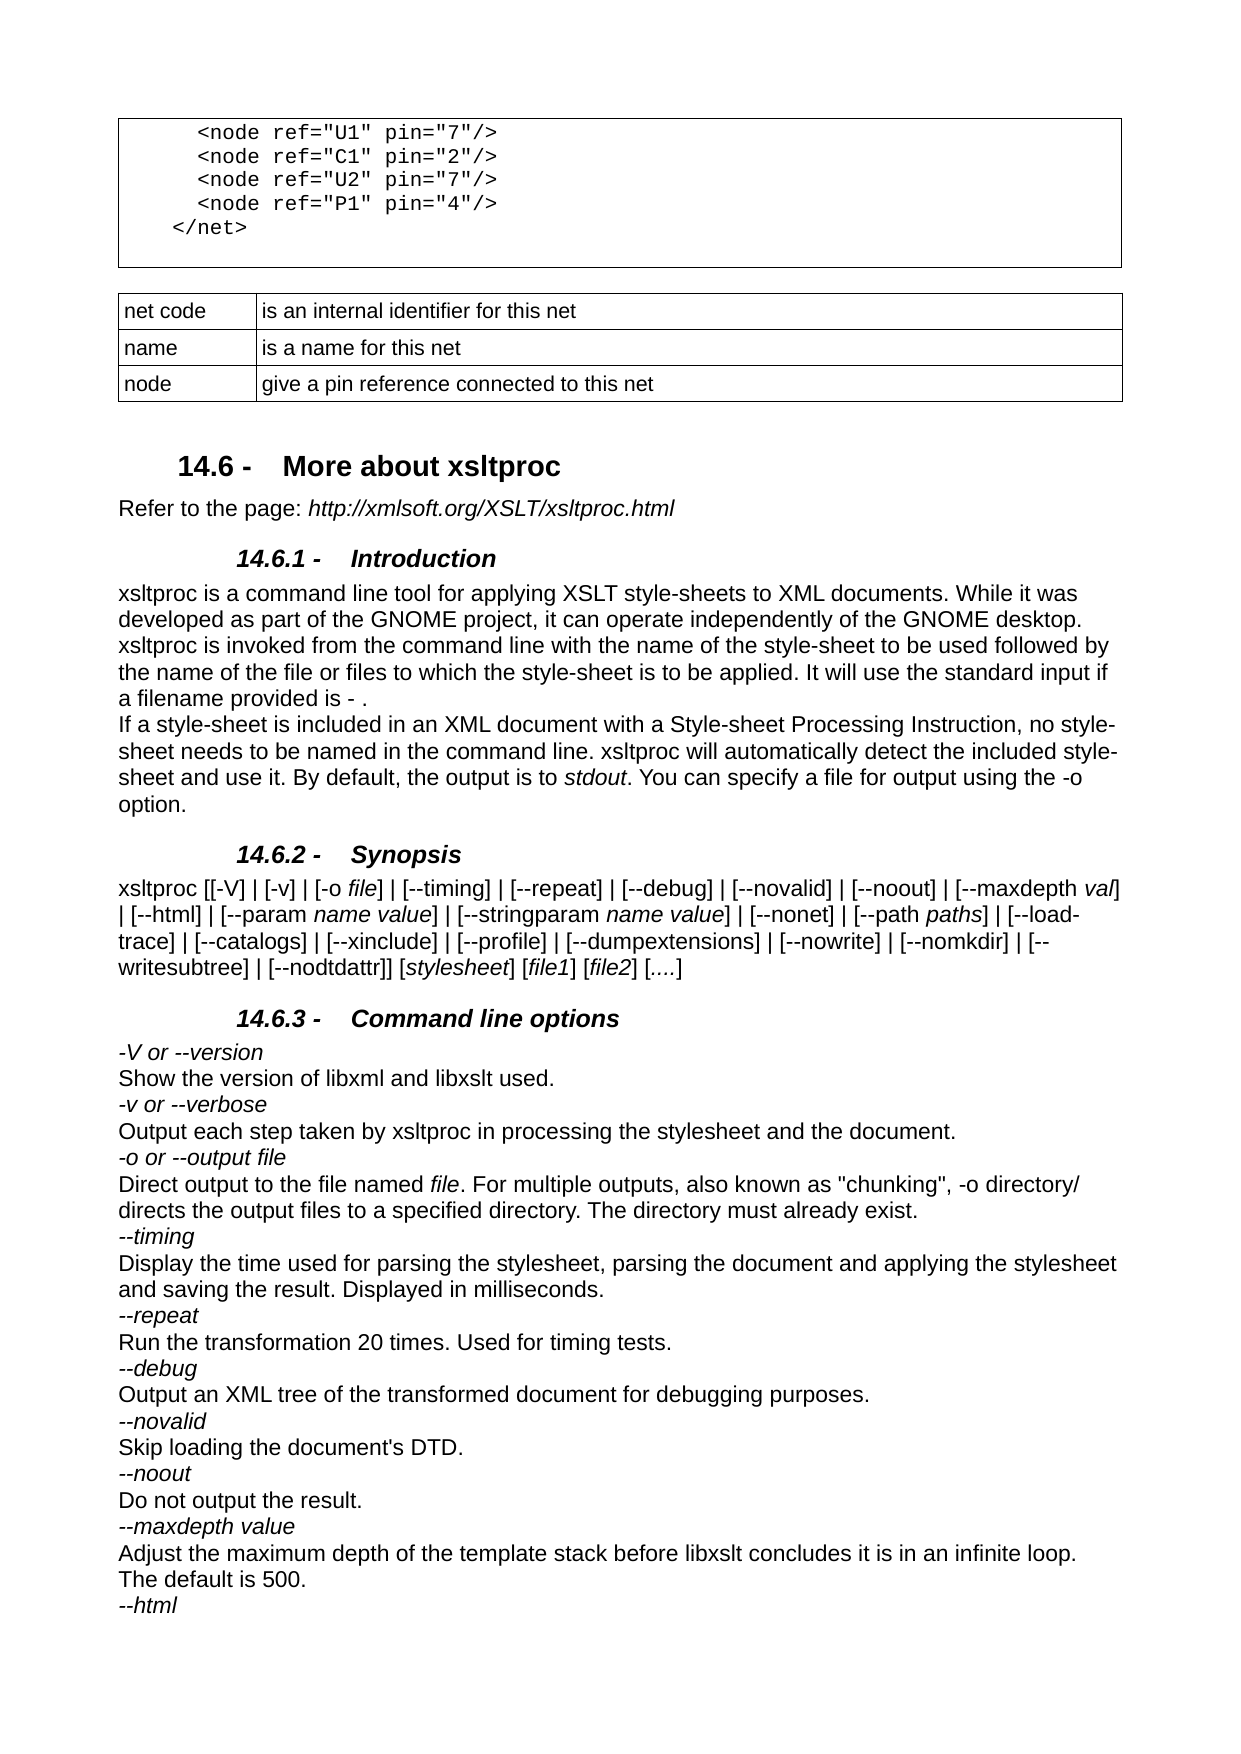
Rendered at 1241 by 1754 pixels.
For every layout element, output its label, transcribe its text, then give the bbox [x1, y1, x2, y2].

subtitle Command line options [236, 1003, 1122, 1032]
text Refer to the page: http://xmlsoft.org/XSLT/xsltproc.html [118, 495, 1122, 521]
subtitle More about xsltproc [177, 449, 1122, 483]
text Run the transformation 20 times. Used for timing tests. [118, 1329, 1122, 1355]
text <node ref="C1" pin="2"/> [119, 142, 1121, 165]
text xsltproc is a command line tool for applying XSLT style-sheets to XML documents. While it was developed as part of the GNOME project, it can operate independently of the GNOME desktop. [118, 580, 1122, 632]
text If a style-sheet is included in an XML document with a Style-sheet Processing Instruction, no style-sheet needs to be named in the command line. xsltproc will automatically detect the included style-sheet and use it. By default, the output is to stdout. You can specify a file for output using the -o option. [118, 711, 1122, 817]
text xsltproc [[-V] | [-v] | [-o file] | [--timing] | [--repeat] | [--debug] | [--novalid] | [--noout] | [--maxdepth val] | [--html] | [--param name value] | [--stringparam name value] | [--nonet] | [--path paths] | [--load-trace] | [--catalogs] | [--xinclude] | [--profile] | [--dumpextensions] | [--nowrite] | [--nomkdir] | [--writesubtree] | [--nodtdattr]] [stylesheet] [file1] [file2] [....] [118, 875, 1122, 981]
table_cell node [119, 366, 256, 401]
text --timing [118, 1223, 1122, 1249]
subtitle Introduction [236, 544, 1122, 573]
text -o or --output file [118, 1144, 1122, 1171]
text --maxdepth value [118, 1513, 1122, 1539]
text Output an XML tree of the transformed document for debugging purposes. [118, 1381, 1122, 1408]
text Direct output to the file named file. For multiple outputs, also known as "chunking", -o directory/ directs the output files to a specified directory. The directory must already exist. [118, 1171, 1122, 1223]
text Display the time used for parsing the stylesheet, parsing the document and applying the stylesheet and saving the result. Displayed in milliseconds. [118, 1249, 1122, 1302]
text Skip loading the document's DTD. [118, 1434, 1122, 1460]
table_cell give a pin reference connected to this net [257, 366, 1122, 401]
text --repeat [118, 1302, 1122, 1329]
subtitle Synopsis [236, 840, 1122, 869]
text Output each step taken by xsltproc in processing the stylesheet and the document. [118, 1118, 1122, 1144]
table_cell is a name for this net [257, 330, 1122, 365]
text <node ref="U2" pin="7"/> [119, 165, 1121, 189]
text -V or --version [118, 1039, 1122, 1065]
text <node ref="U1" pin="7"/> [119, 119, 1121, 142]
table_cell name [119, 330, 256, 365]
text </net> [119, 213, 1121, 240]
text xsltproc is invoked from the command line with the name of the style-sheet to be used followed by the name of the file or files to which the style-sheet is to be applied. It will use the standard input if a filename provided is - . [118, 632, 1122, 711]
text --novalid [118, 1408, 1122, 1434]
text --noout [118, 1460, 1122, 1487]
text Show the version of libxml and libxslt used. [118, 1065, 1122, 1091]
text Adjust the maximum depth of the template stack before libxslt concludes it is in an infinite loop. The default is 500. [118, 1539, 1122, 1592]
table_header net code [119, 294, 256, 329]
text -v or --verbose [118, 1091, 1122, 1118]
text <node ref="P1" pin="4"/> [119, 189, 1121, 213]
text Do not output the result. [118, 1487, 1122, 1513]
text --html [118, 1592, 1122, 1618]
table_header is an internal identifier for this net [257, 294, 1122, 329]
text --debug [118, 1355, 1122, 1381]
